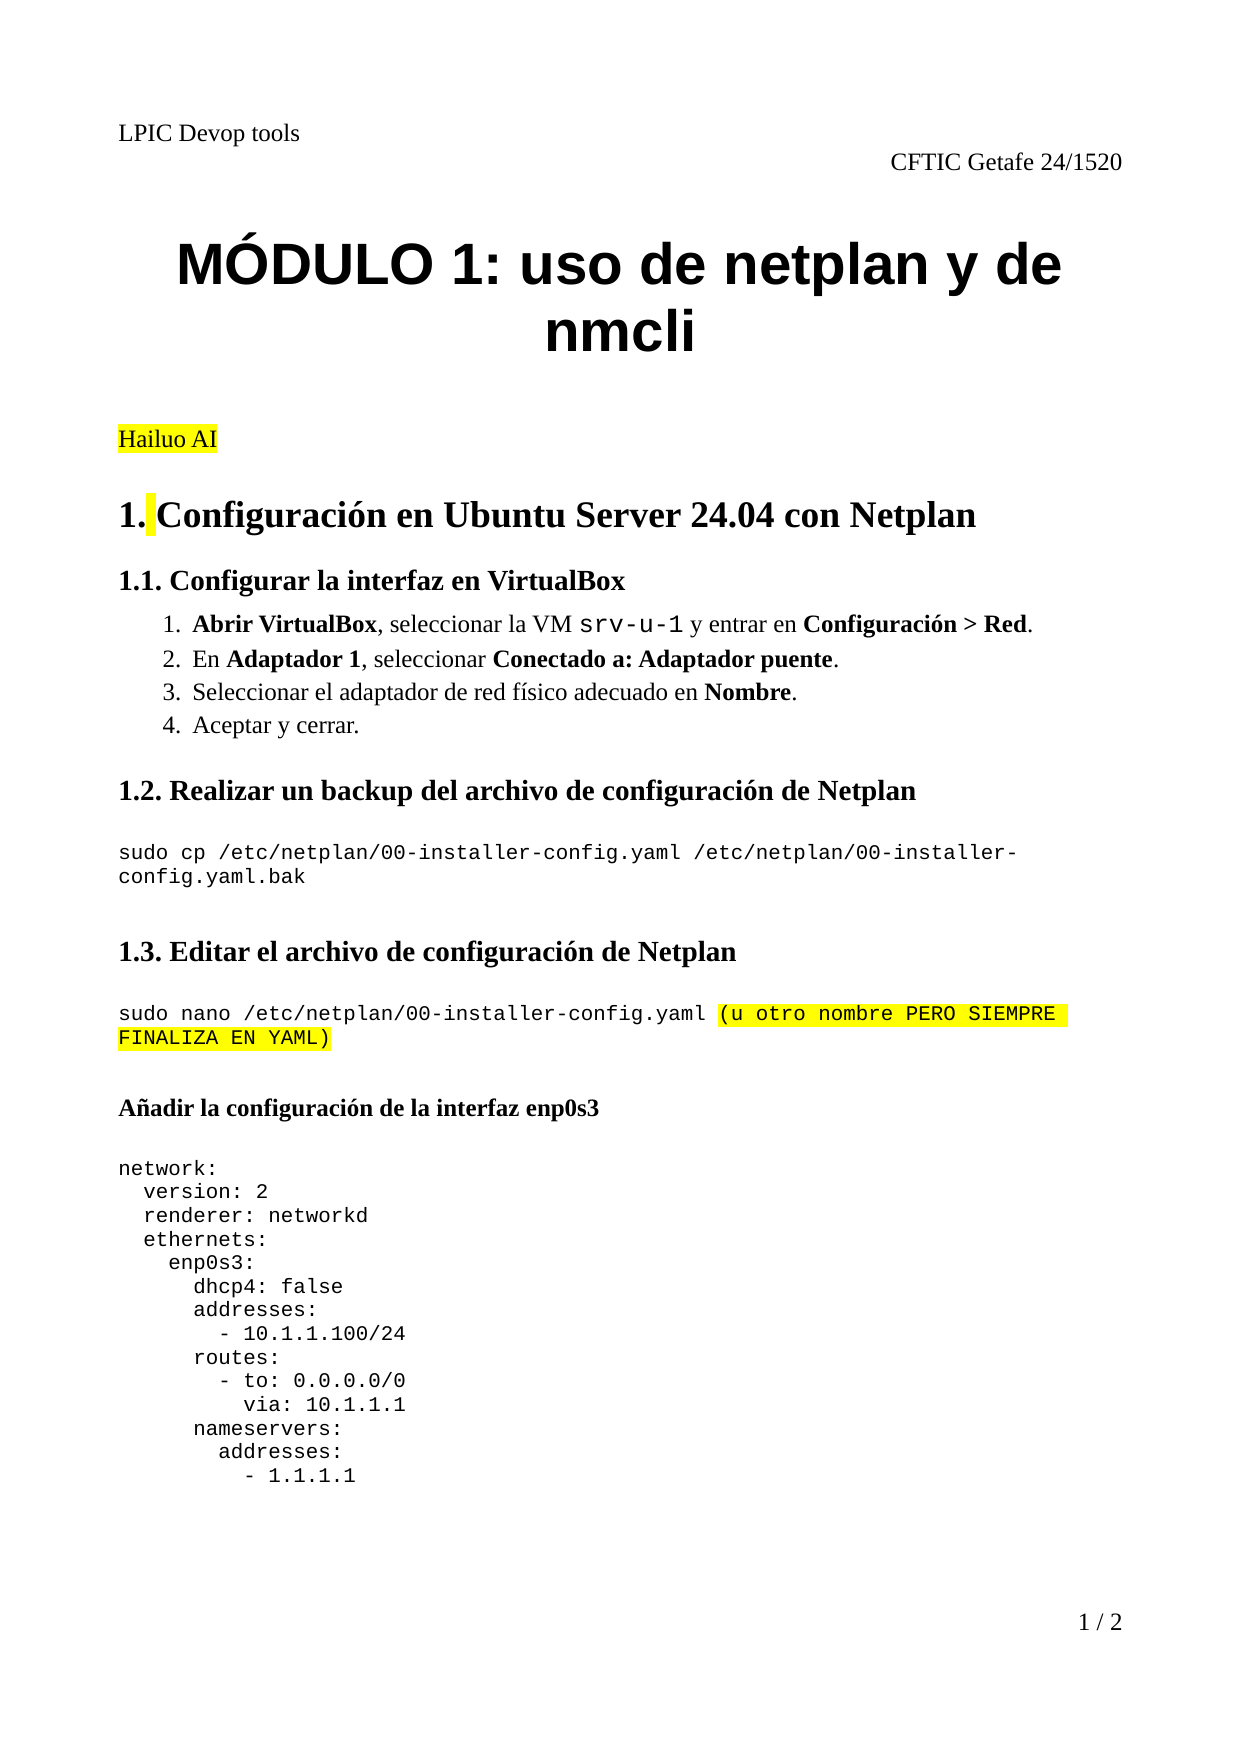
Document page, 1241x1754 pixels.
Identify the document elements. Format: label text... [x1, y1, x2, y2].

subtitle 1. Configuración en Ubuntu Server 24.04 con Netplan [118, 493, 1122, 536]
text - 10.1.1.100/24 [118, 1323, 1122, 1347]
text addresses: [118, 1299, 1122, 1323]
text sudo nano /etc/netplan/00-installer-config.yaml (u otro nombre PERO SIEMPRE FINALIZA EN YAML) [118, 1003, 1122, 1051]
text addresses: [118, 1441, 1122, 1465]
text - 1.1.1.1 [118, 1465, 1122, 1489]
text via: 10.1.1.1 [118, 1394, 1122, 1418]
subtitle Añadir la configuración de la interfaz enp0s3 [118, 1093, 1122, 1121]
subtitle 1.2. Realizar un backup del archivo de configuración de Netplan [118, 773, 1122, 806]
list Abrir VirtualBox, seleccionar la VM srv-u-1 y entrar en Configuración > Red. [162, 609, 1122, 640]
text routes: [118, 1347, 1122, 1370]
text dhcp4: false [118, 1276, 1122, 1299]
text Hailuo AI [118, 424, 1122, 453]
list Aceptar y cerrar. [162, 711, 1122, 739]
subtitle 1.1. Configurar la interfaz en VirtualBox [118, 563, 1122, 597]
text version: 2 [118, 1181, 1122, 1205]
list Seleccionar el adaptador de red físico adecuado en Nombre. [162, 677, 1122, 706]
text nameservers: [118, 1418, 1122, 1441]
text renderer: networkd [118, 1205, 1122, 1228]
list En Adaptador 1, seleccionar Conectado a: Adaptador puente. [162, 644, 1122, 673]
subtitle 1.3. Editar el archivo de configuración de Netplan [118, 934, 1122, 967]
text network: [118, 1158, 1122, 1181]
title MÓDULO 1: uso de netplan y de nmcli [118, 230, 1122, 364]
text ethernets: [118, 1228, 1122, 1252]
text - to: 0.0.0.0/0 [118, 1370, 1122, 1394]
text enp0s3: [118, 1252, 1122, 1276]
text sudo cp /etc/netplan/00-installer-config.yaml /etc/netplan/00-installer-config.yaml.bak [118, 842, 1122, 890]
